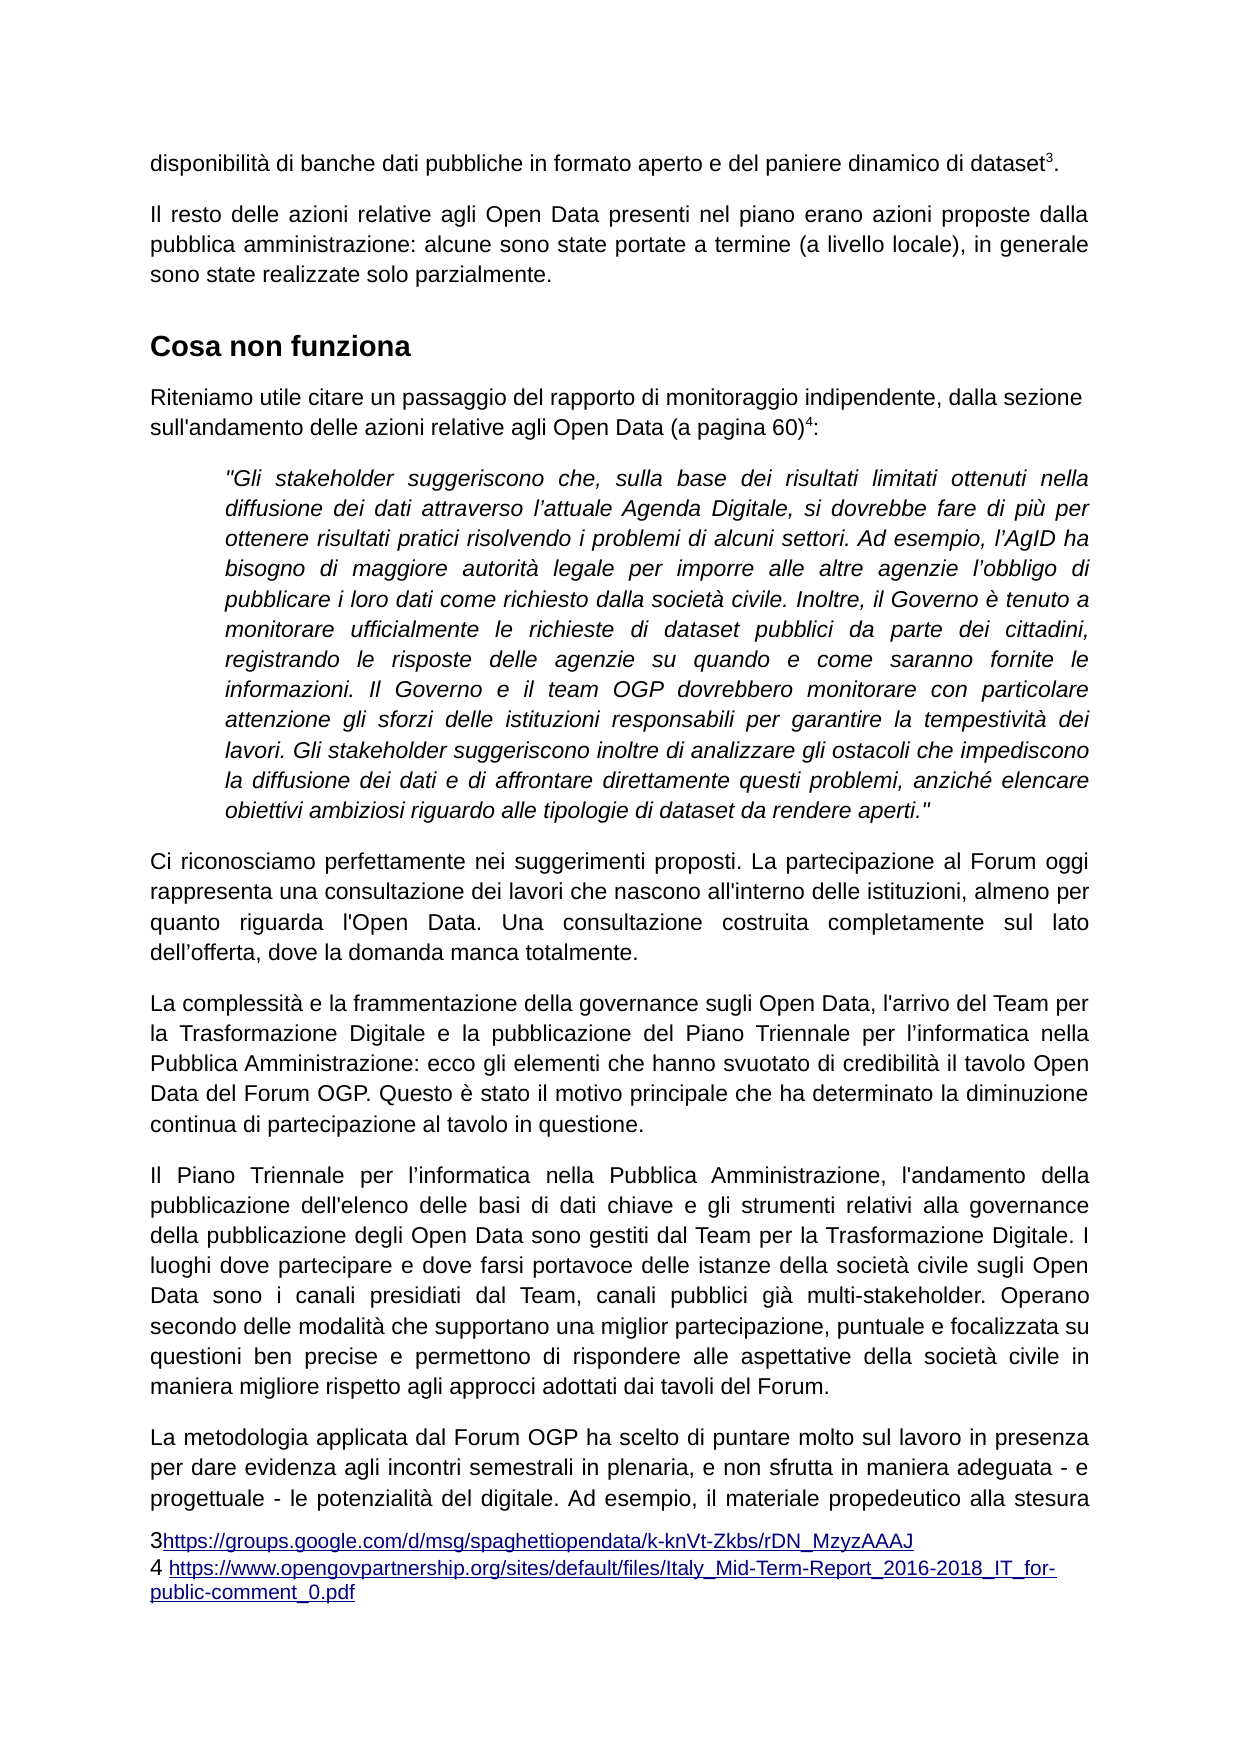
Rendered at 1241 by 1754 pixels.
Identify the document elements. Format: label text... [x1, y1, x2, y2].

text disponibilità di banche dati pubbliche in formato aperto e del paniere dinamico di dataset. [150, 150, 1090, 176]
text Il Piano Triennale per l’informatica nella Pubblica Amministrazione, l'andamento della pubblicazione dell'elenco delle basi di dati chiave e gli strumenti relativi alla governance della pubblicazione degli Open Data sono gestiti dal Team per la Trasformazione Digitale. I luoghi dove partecipare e dove farsi portavoce delle istanze della società civile sugli Open Data sono i canali presidiati dal Team, canali pubblici già multi-stakeholder. Operano secondo delle modalità che supportano una miglior partecipazione, puntuale e focalizzata su questioni ben precise e permettono di rispondere alle aspettative della società civile in maniera migliore rispetto agli approcci adottati dai tavoli del Forum. [150, 1162, 1090, 1399]
text Il resto delle azioni relative agli Open Data presenti nel piano erano azioni proposte dalla pubblica amministrazione: alcune sono state portate a termine (a livello locale), in generale sono state realizzate solo parzialmente. [150, 201, 1090, 288]
text Ci riconosciamo perfettamente nei suggerimenti proposti. La partecipazione al Forum oggi rappresenta una consultazione dei lavori che nascono all'interno delle istituzioni, almeno per quanto riguarda l'Open Data. Una consultazione costruita completamente sul lato dell’offerta, dove la domanda manca totalmente. [150, 848, 1090, 965]
subtitle Cosa non funziona [150, 329, 1090, 363]
text Riteniamo utile citare un passaggio del rapporto di monitoraggio indipendente, dalla sezione sull'andamento delle azioni relative agli Open Data (a pagina 60): [150, 383, 1090, 440]
text La complessità e la frammentazione della governance sugli Open Data, l'arrivo del Team per la Trasformazione Digitale e la pubblicazione del Piano Triennale per l’informatica nella Pubblica Amministrazione: ecco gli elementi che hanno svuotato di credibilità il tavolo Open Data del Forum OGP. Questo è stato il motivo principale che ha determinato la diminuzione continua di partecipazione al tavolo in questione. [150, 990, 1090, 1137]
text "Gli stakeholder suggeriscono che, sulla base dei risultati limitati ottenuti nella diffusione dei dati attraverso l’attuale Agenda Digitale, si dovrebbe fare di più per ottenere risultati pratici risolvendo i problemi di alcuni settori. Ad esempio, l’AgID ha bisogno di maggiore autorità legale per imporre alle altre agenzie l’obbligo di pubblicare i loro dati come richiesto dalla società civile. Inoltre, il Governo è tenuto a monitorare ufficialmente le richieste di dataset pubblici da parte dei cittadini, registrando le risposte delle agenzie su quando e come saranno fornite le informazioni. Il Governo e il team OGP dovrebbero monitorare con particolare attenzione gli sforzi delle istituzioni responsabili per garantire la tempestività dei lavori. Gli stakeholder suggeriscono inoltre di analizzare gli ostacoli che impediscono la diffusione dei dati e di affrontare direttamente questi problemi, anziché elencare obiettivi ambiziosi riguardo alle tipologie di dataset da rendere aperti." [225, 465, 1090, 823]
text https://www.opengovpartnership.org/sites/default/files/Italy_Mid-Term-Report_2016-2018_IT_for-public-comment_0.pdf [150, 1554, 1090, 1604]
text https://groups.google.com/d/msg/spaghettiopendata/k-knVt-Zkbs/rDN_MzyzAAAJ [150, 1527, 1090, 1554]
text La metodologia applicata dal Forum OGP ha scelto di puntare molto sul lavoro in presenza per dare evidenza agli incontri semestrali in plenaria, e non sfrutta in maniera adeguata - e progettuale - le potenzialità del digitale. Ad esempio, il materiale propedeutico alla stesura [150, 1424, 1090, 1511]
